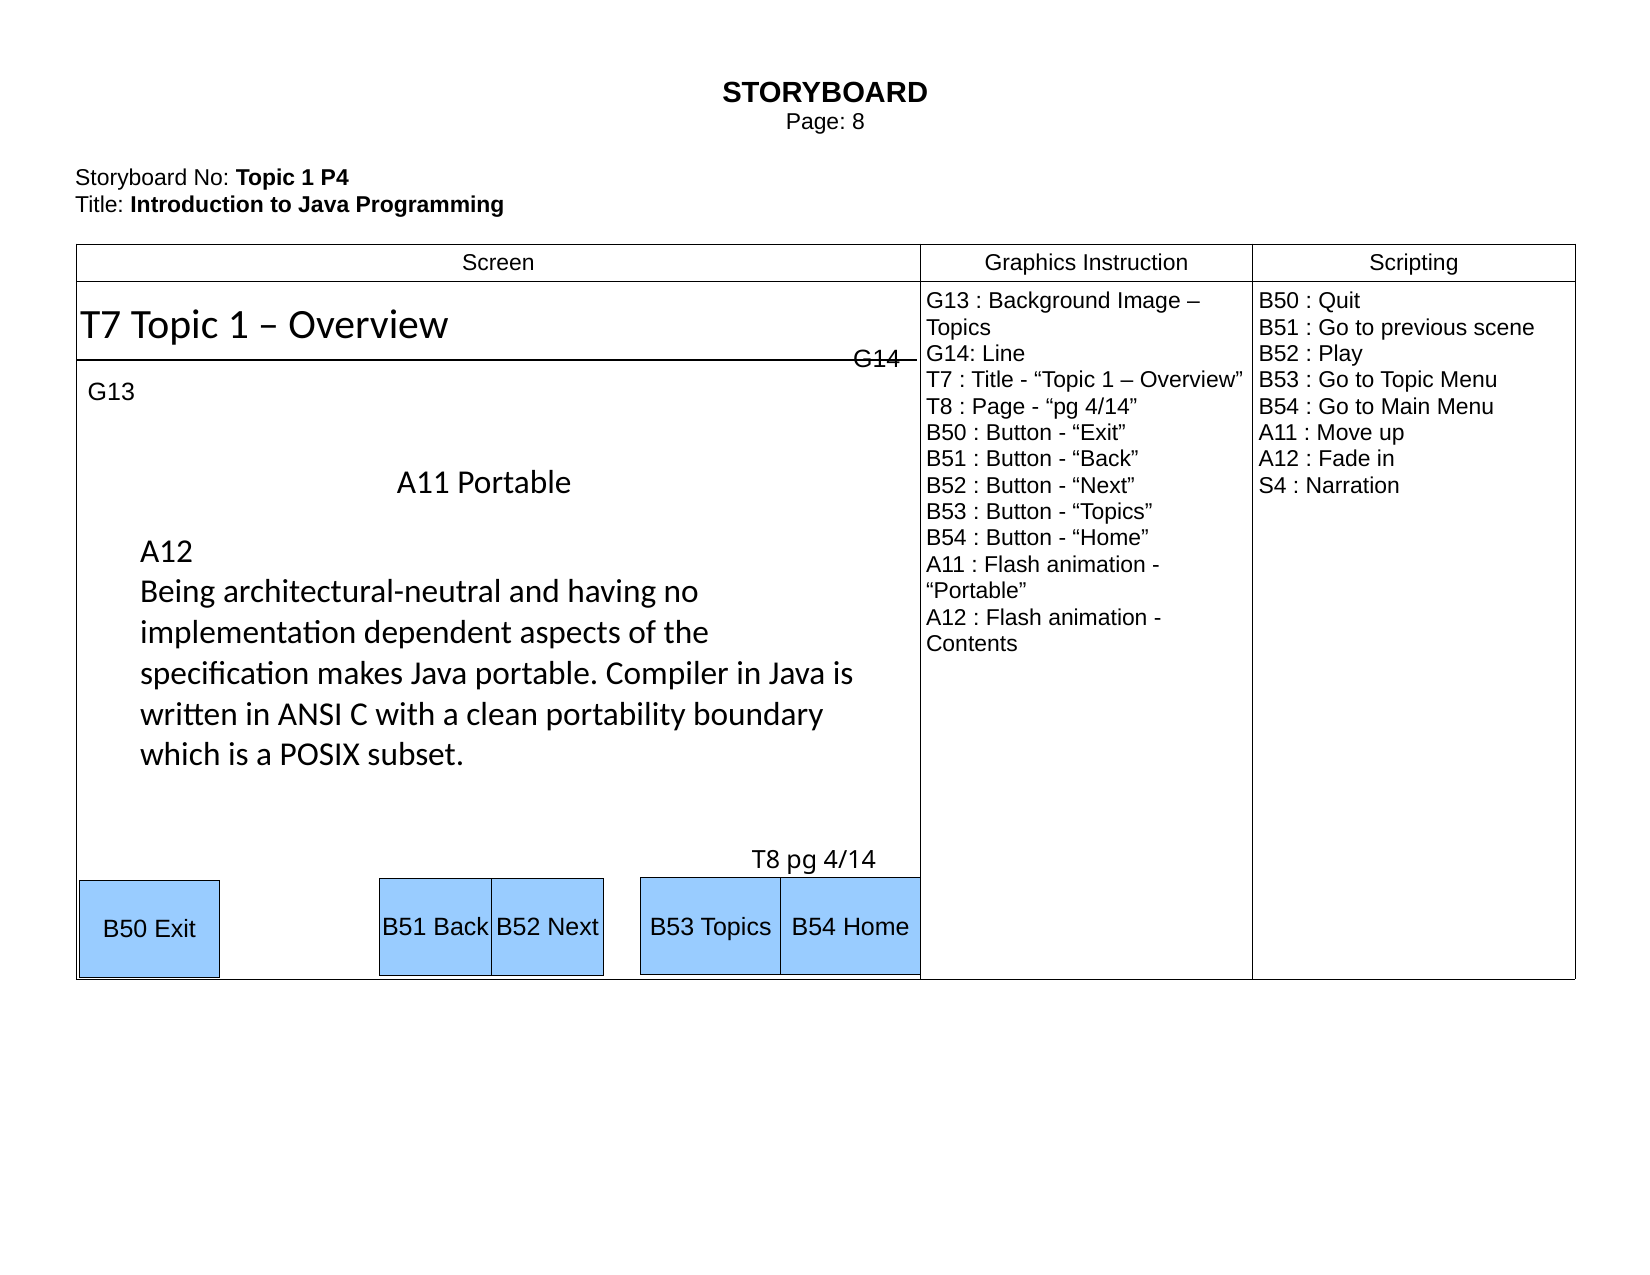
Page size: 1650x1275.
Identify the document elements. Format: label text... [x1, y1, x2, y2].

table_header Scripting [1253, 245, 1575, 281]
table_cell [77, 282, 920, 978]
table_header Screen [77, 245, 920, 281]
table_cell B50 : Quit B51 : Go to previous scene B52 : Play B53 : Go to Topic Menu B54 : Go to Main Menu A11 : Move up A12 : Fade in S4 : Narration [1253, 282, 1575, 978]
text Title: Introduction to Java Programming [75, 191, 1575, 217]
table_cell G13 : Background Image – Topics G14: Line T7 : Title - “Topic 1 – Overview” T8 : Page - “pg 4/14” B50 : Button - “Exit” B51 : Button - “Back” B52 : Button - “Next” B53 : Button - “Topics” B54 : Button - “Home” A11 : Flash animation - “Portable” A12 : Flash animation - Contents [921, 282, 1252, 978]
table_cell [857, 361, 868, 365]
table_header Graphics Instruction [921, 245, 1252, 281]
text Storyboard No: Topic 1 P4 [75, 164, 1575, 191]
